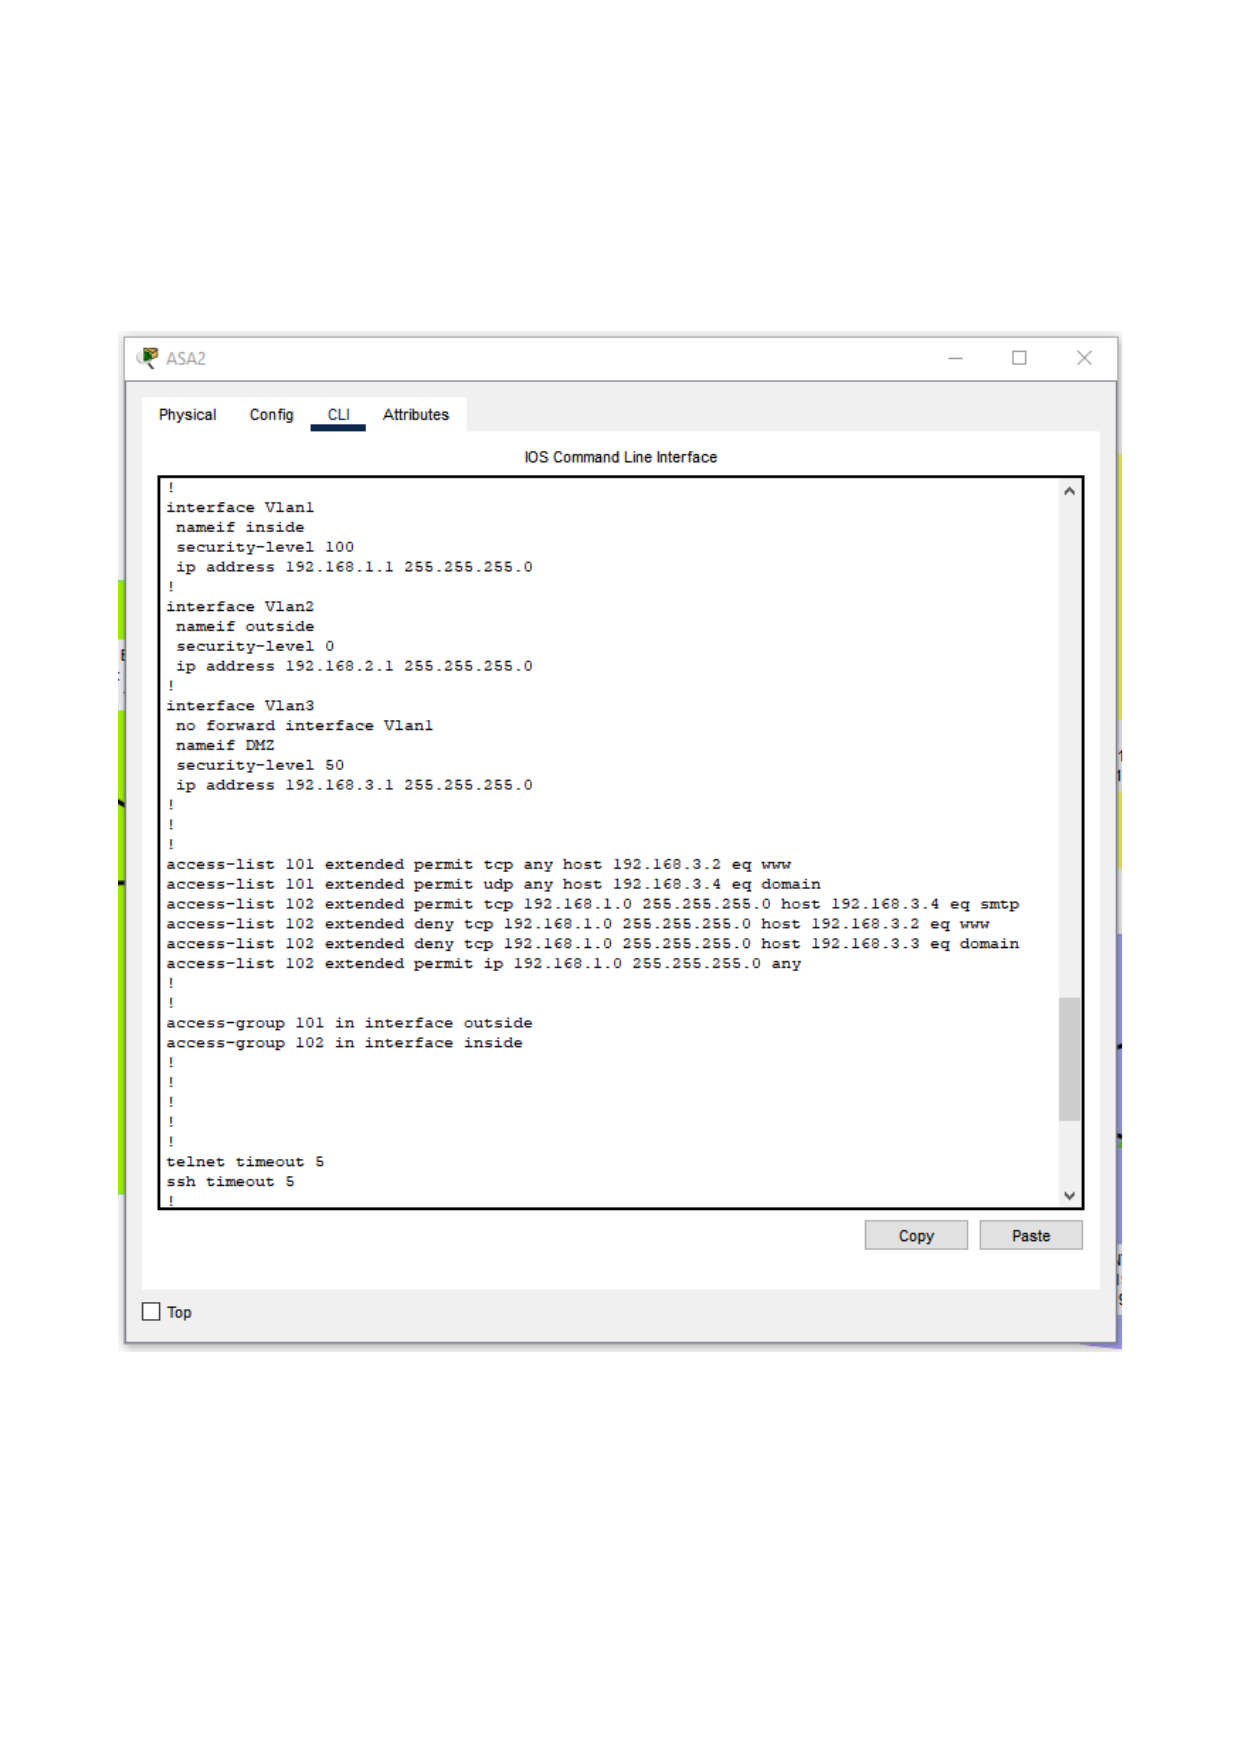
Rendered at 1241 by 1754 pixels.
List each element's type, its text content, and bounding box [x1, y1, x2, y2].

text DMZ Setup: Web Server: Services: [HTTP] HTTP/HTTPS: ON Default Gateway: 192.168.3.1 DNS Server: 192.168.3.4 Ipv4 Address: 192.168.3.5 Subnet Mask: 255.255.255.0 Mail Server Services: [EMAIL] SMTP Service/POP3 Service: ON Domain Name: 4geeks.mail.com User: 4geeks Password: 123456 Default Gateway: 192.168.3.1 DNS Server: 192.168.3.4 Ipv4 Address: 192.168.3.3 Subnet Mask: 255.255.255.0 DNS Server Services: [DNS] DNS Service: ON Name: 4geeks.com Address: 192.168.3.2 Type: Record Default Gateway: 192.168.3.1 DNS Server: 192.168.3.4 Ipv4 Address: 192.168.3.4 Subnet Mask: 255.255.255.0 Documentation: * Vlan1 - Security-Level 100 - This is the highest security level. - By default, this is assigned to the “inside” interface. * Vlan2 - Security-Level 0 - This is the lowest security level. - By default, it is assigned to the “outside” interface. [118, 1352, 1122, 1611]
text DMZ Setup: Web Server: Services: [HTTP] HTTP/HTTPS: ON Default Gateway: 192.168.3.1 DNS Server: 192.168.3.4 Ipv4 Address: 192.168.3.5 Subnet Mask: 255.255.255.0 Mail Server Services: [EMAIL] SMTP Service/POP3 Service: ON Domain Name: 4geeks.mail.com User: 4geeks Password: 123456 Default Gateway: 192.168.3.1 DNS Server: 192.168.3.4 Ipv4 Address: 192.168.3.3 Subnet Mask: 255.255.255.0 DNS Server Services: [DNS] DNS Service: ON Name: 4geeks.com Address: 192.168.3.2 Type: Record Default Gateway: 192.168.3.1 DNS Server: 192.168.3.4 Ipv4 Address: 192.168.3.4 Subnet Mask: 255.255.255.0 Documentation: * Vlan1 - Security-Level 100 - This is the highest security level. - By default, this is assigned to the “inside” interface. * Vlan2 - Security-Level 0 - This is the lowest security level. - By default, it is assigned to the “outside” interface. [118, 176, 1122, 331]
picture [118, 331, 1123, 1352]
